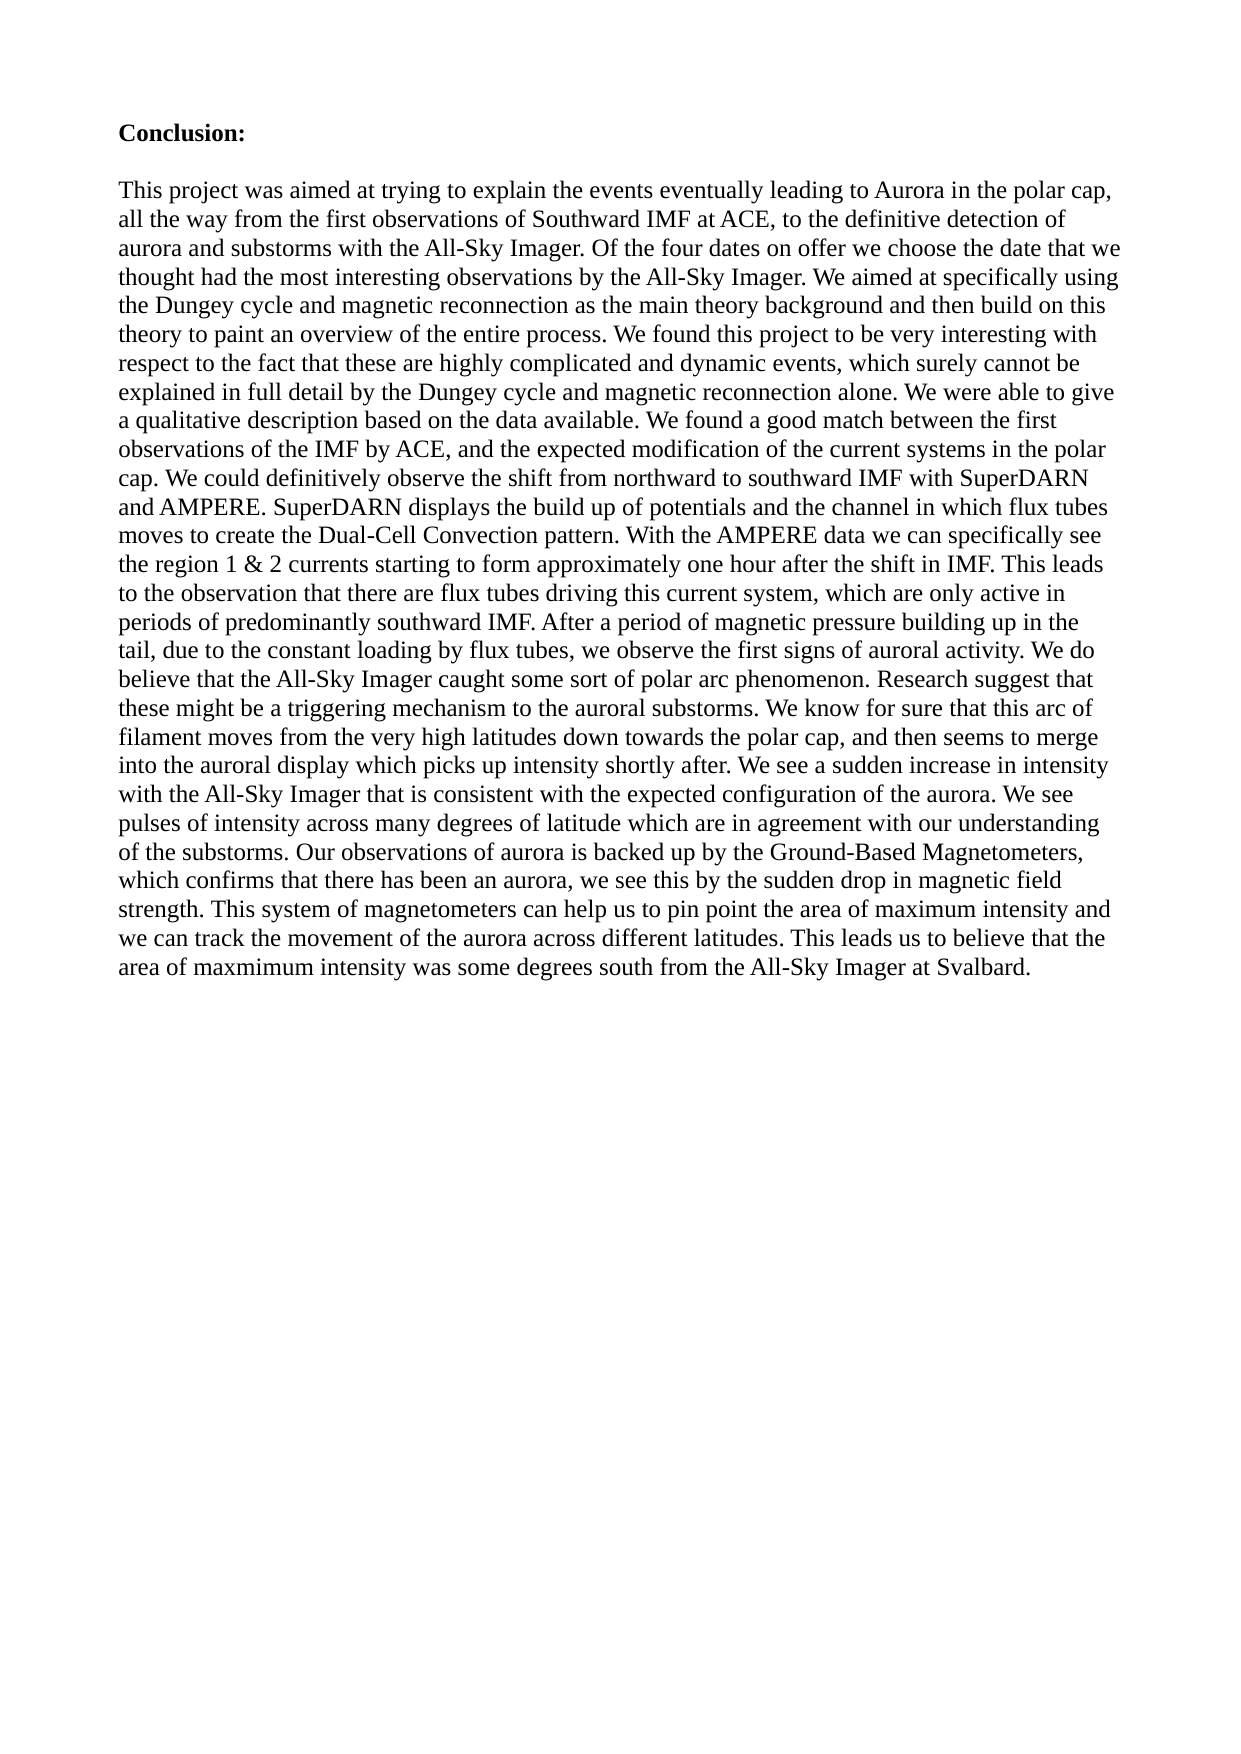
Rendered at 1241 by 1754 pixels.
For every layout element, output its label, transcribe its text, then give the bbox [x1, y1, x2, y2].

text Conclusion: [118, 118, 1122, 147]
text This project was aimed at trying to explain the events eventually leading to Aurora in the polar cap, all the way from the first observations of Southward IMF at ACE, to the definitive detection of aurora and substorms with the All-Sky Imager. Of the four dates on offer we choose the date that we thought had the most interesting observations by the All-Sky Imager. We aimed at specifically using [118, 176, 1122, 291]
text the Dungey cycle and magnetic reconnection as the main theory background and then build on this theory to paint an overview of the entire process. We found this project to be very interesting with respect to the fact that these are highly complicated and dynamic events, which surely cannot be explained in full detail by the Dungey cycle and magnetic reconnection alone. We were able to give a qualitative description based on the data available. We found a good match between the first observations of the IMF by ACE, and the expected modification of the current systems in the polar cap. We could definitively observe the shift from northward to southward IMF with SuperDARN and AMPERE. SuperDARN displays the build up of potentials and the channel in which flux tubes moves to create the Dual-Cell Convection pattern. With the AMPERE data we can specifically see the region 1 & 2 currents starting to form approximately one hour after the shift in IMF. This leads to the observation that there are flux tubes driving this current system, which are only active in periods of predominantly southward IMF. After a period of magnetic pressure building up in the tail, due to the constant loading by flux tubes, we observe the first signs of auroral activity. We do believe that the All-Sky Imager caught some sort of polar arc phenomenon. Research suggest that these might be a triggering mechanism to the auroral substorms. We know for sure that this arc of filament moves from the very high latitudes down towards the polar cap, and then seems to merge into the auroral display which picks up intensity shortly after. We see a sudden increase in intensity with the All-Sky Imager that is consistent with the expected configuration of the aurora. We see pulses of intensity across many degrees of latitude which are in agreement with our understanding of the substorms. Our observations of aurora is backed up by the Ground-Based Magnetometers, which confirms that there has been an aurora, we see this by the sudden drop in magnetic field strength. This system of magnetometers can help us to pin point the area of maximum intensity and we can track the movement of the aurora across different latitudes. This leads us to believe that the area of maxmimum intensity was some degrees south from the All-Sky Imager at Svalbard. [118, 291, 1122, 981]
